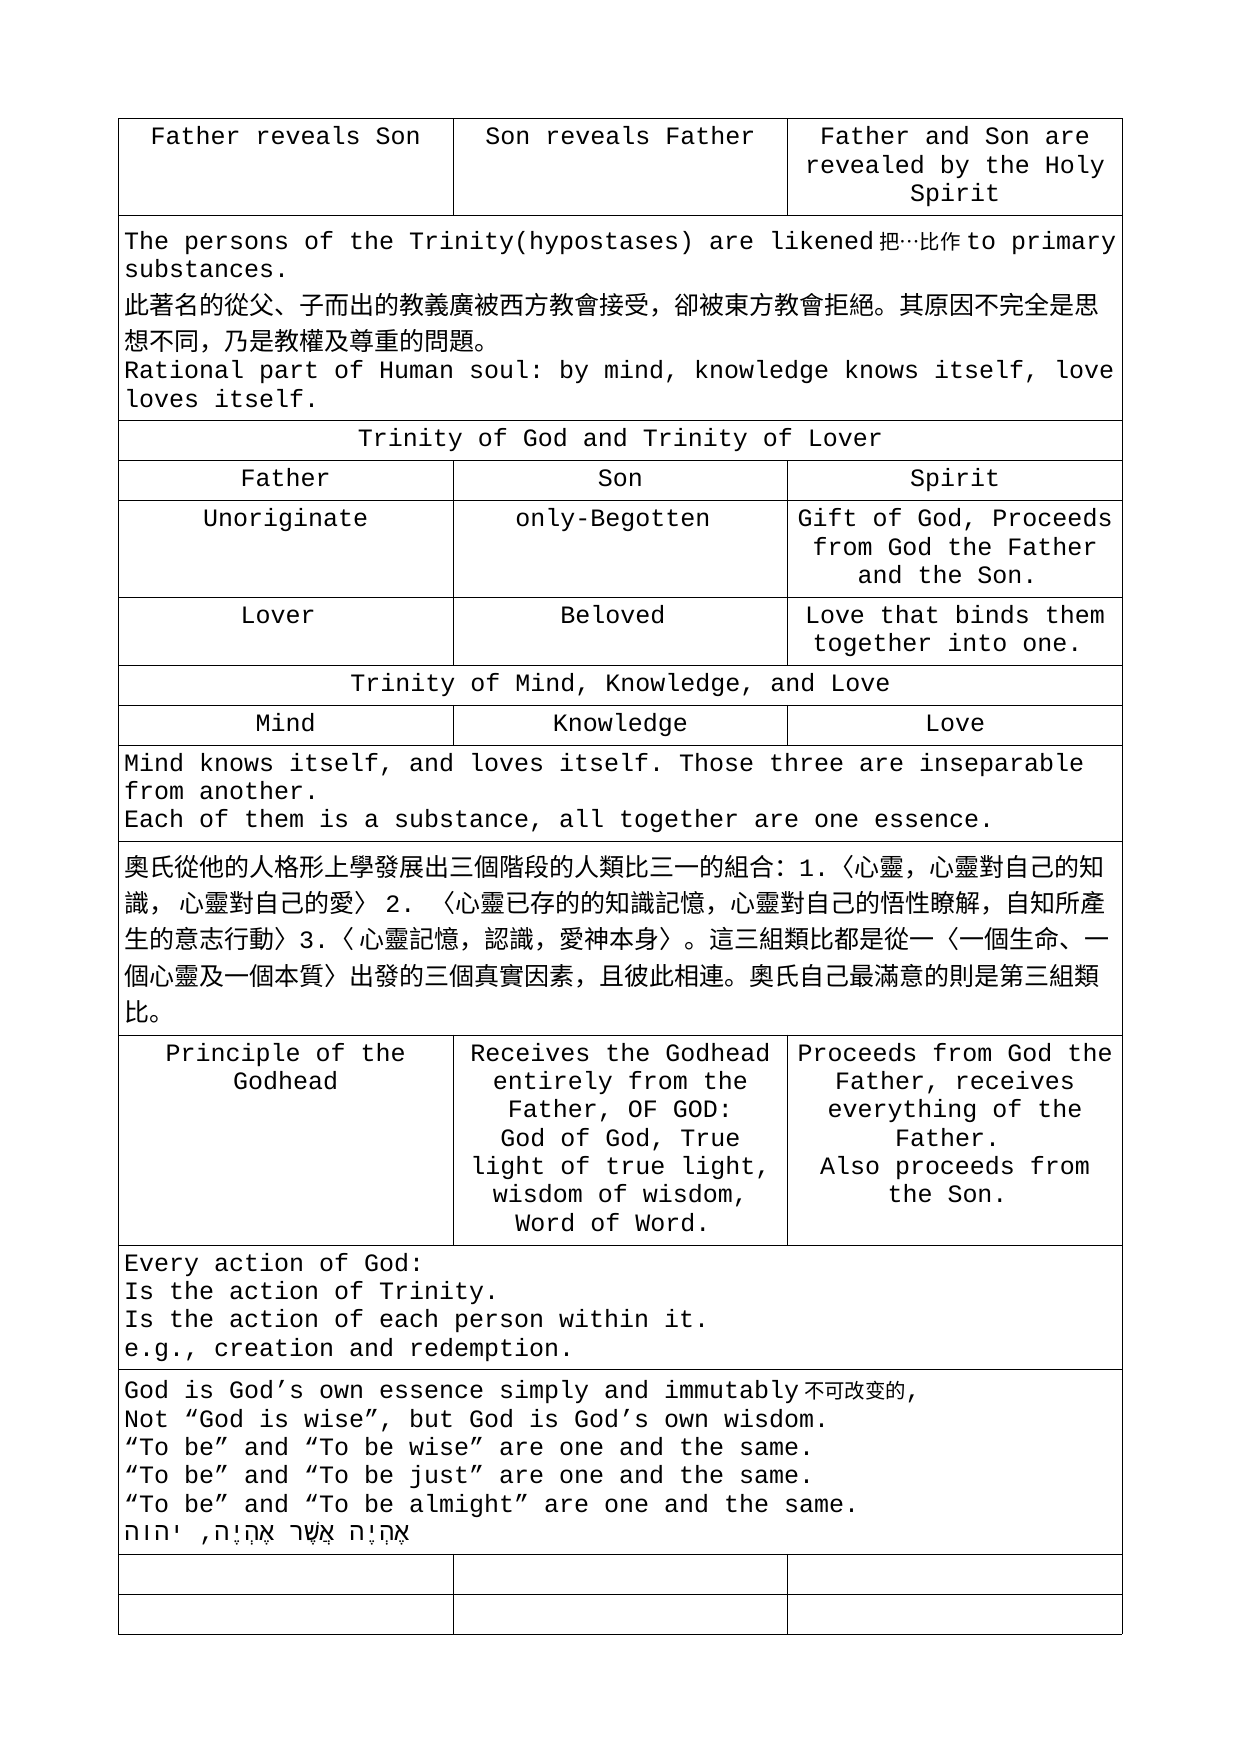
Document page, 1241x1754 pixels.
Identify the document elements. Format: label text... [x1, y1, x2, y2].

table_cell Spirit [788, 461, 1122, 500]
table_cell Every action of God: Is the action of Trinity. Is the action of each person within it. e.g., creation and redemption. [119, 1246, 1122, 1369]
table_cell Son reveals Father [454, 119, 787, 215]
table_cell Son [454, 461, 787, 500]
table_cell only-Begotten [454, 501, 787, 597]
table_cell [454, 1555, 787, 1593]
table_cell Father [119, 461, 453, 500]
table_cell [119, 1555, 453, 1593]
table_cell Knowledge [454, 706, 787, 744]
table_cell Beloved [454, 598, 787, 665]
table_cell Receives the Godhead entirely from the Father, OF GOD: God of God, True light of true light, wisdom of wisdom, Word of Word. [454, 1036, 787, 1244]
table_cell Mind knows itself, and loves itself. Those three are inseparable from another. Each of them is a substance, all together are one essence. [119, 746, 1122, 841]
table_cell The persons of the Trinity(hypostases) are likened把…比作 to primary substances. 此著名的從父、子而出的教義廣被西方教會接受，卻被東方教會拒絕。其原因不完全是思想不同，乃是教權及尊重的問題。 Rational part of Human soul: by mind, knowledge knows itself, love loves itself. [119, 216, 1122, 420]
table_cell Father reveals Son [119, 119, 453, 215]
table_cell Lover [119, 598, 453, 665]
table_cell Principle of the Godhead [119, 1036, 453, 1244]
table_cell Trinity of God and Trinity of Lover [119, 421, 1122, 460]
table_cell Father and Son are revealed by the Holy Spirit [788, 119, 1122, 215]
table_cell 奧氏從他的人格形上學發展出三個階段的人類比三一的組合：1.〈心靈，心靈對自己的知識， 心靈對自己的愛〉 2. 〈心靈已存的的知識記憶，心靈對自己的悟性瞭解，自知所產生的意志行動〉3.〈 心靈記憶，認識，愛神本身〉。這三組類比都是從一〈一個生命、一個心靈及一個本質〉出發的三個真實因素，且彼此相連。奧氏自己最滿意的則是第三組類比。 [119, 842, 1122, 1034]
table_cell [454, 1595, 787, 1633]
table_cell Love that binds them together into one. [788, 598, 1122, 665]
table_cell Trinity of Mind, Knowledge, and Love [119, 666, 1122, 705]
table_cell God is God’s own essence simply and immutably不可改变的, Not “God is wise”, but God is God’s own wisdom. “To be” and “To be wise” are one and the same. “To be” and “To be just” are one and the same. “To be” and “To be almight” are one and the same. אֶהְיֶה אֲשֶׁר אֶהְיֶה, יהוה [119, 1370, 1122, 1554]
table_cell Proceeds from God the Father, receives everything of the Father. Also proceeds from the Son. [788, 1036, 1122, 1244]
table_cell Gift of God, Proceeds from God the Father and the Son. [788, 501, 1122, 597]
table_cell [788, 1555, 1122, 1593]
table_cell Unoriginate [119, 501, 453, 597]
table_cell [788, 1595, 1122, 1633]
table_cell [119, 1595, 453, 1633]
table_cell Mind [119, 706, 453, 744]
table_cell Love [788, 706, 1122, 744]
